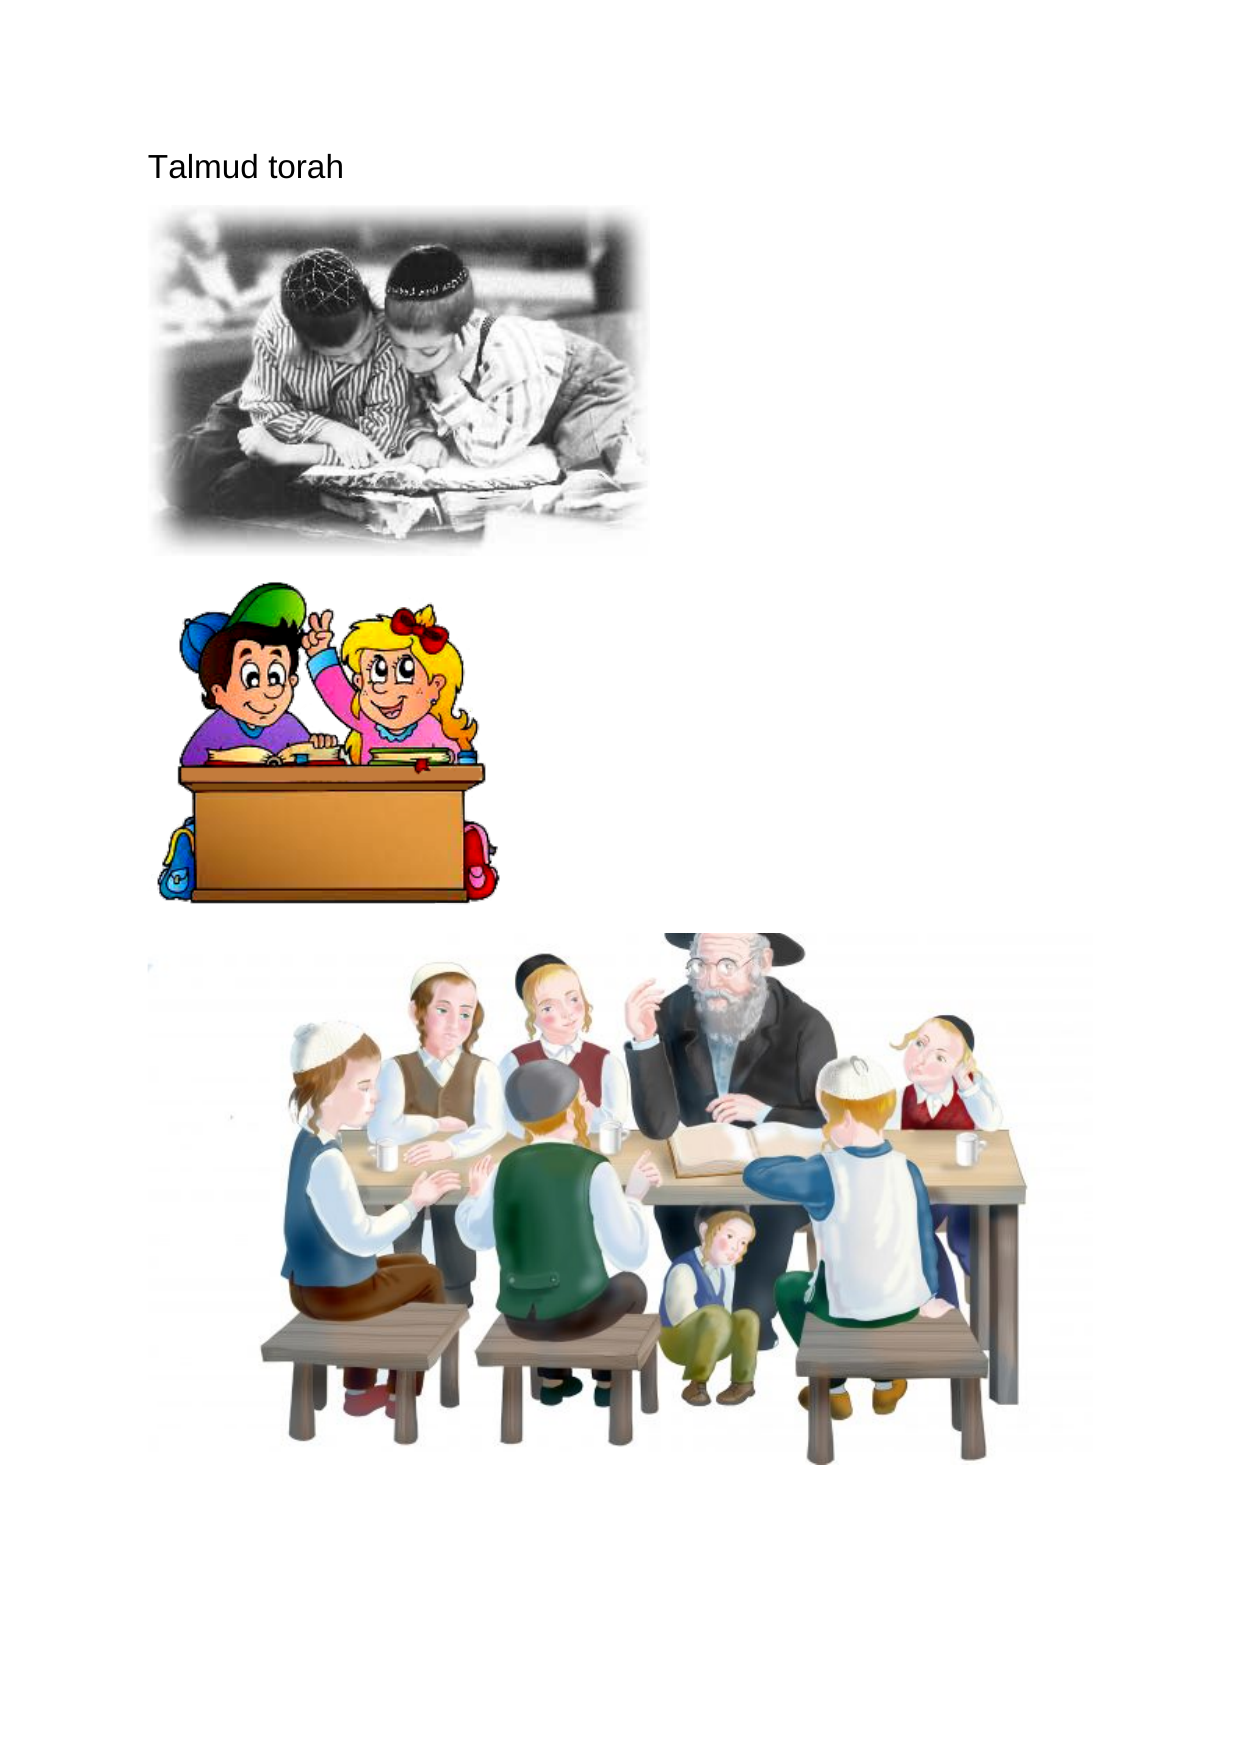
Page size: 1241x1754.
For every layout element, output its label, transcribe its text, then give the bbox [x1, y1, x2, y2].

text Talmud torah [148, 148, 1093, 186]
